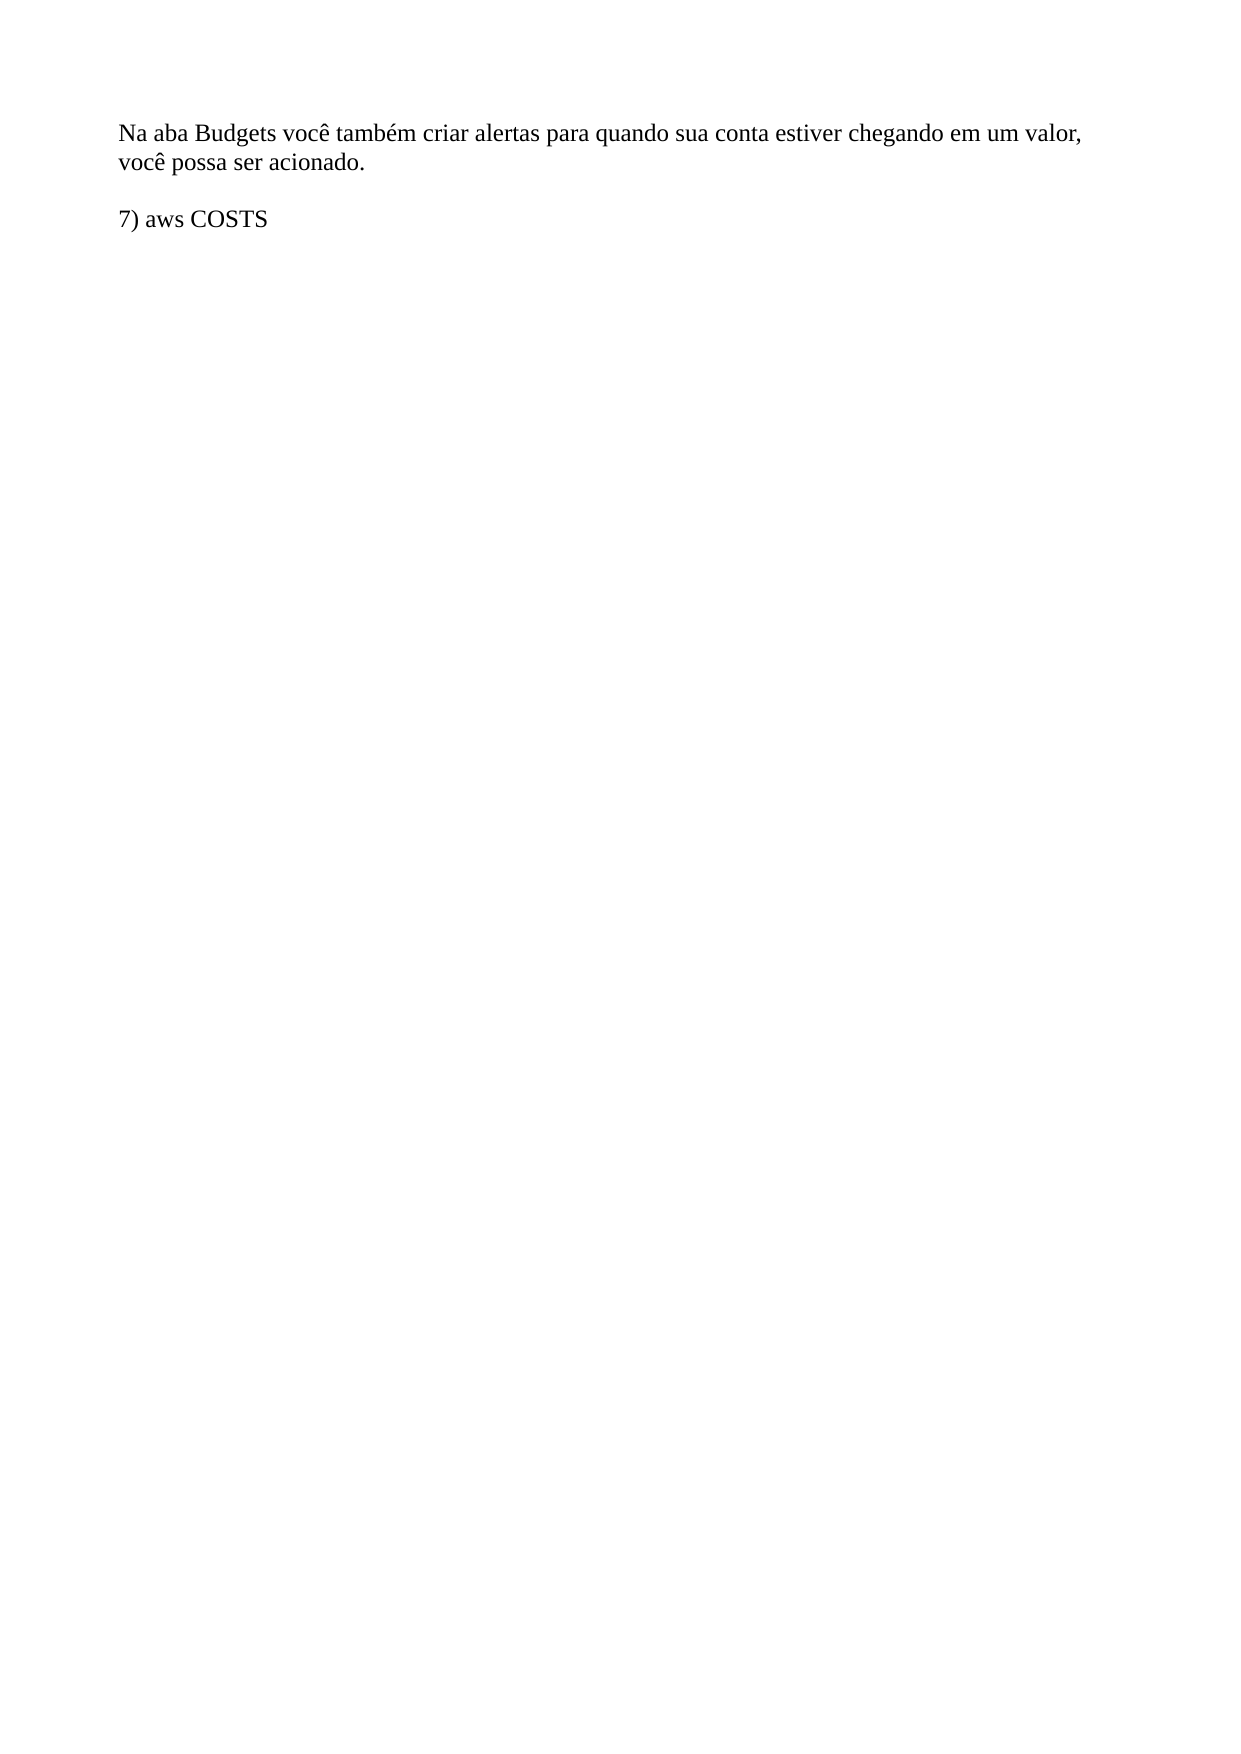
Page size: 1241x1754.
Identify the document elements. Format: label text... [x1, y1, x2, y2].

text 7) aws COSTS [118, 204, 1122, 233]
text Na aba Budgets você também criar alertas para quando sua conta estiver chegando em um valor, você possa ser acionado. [118, 118, 1122, 176]
